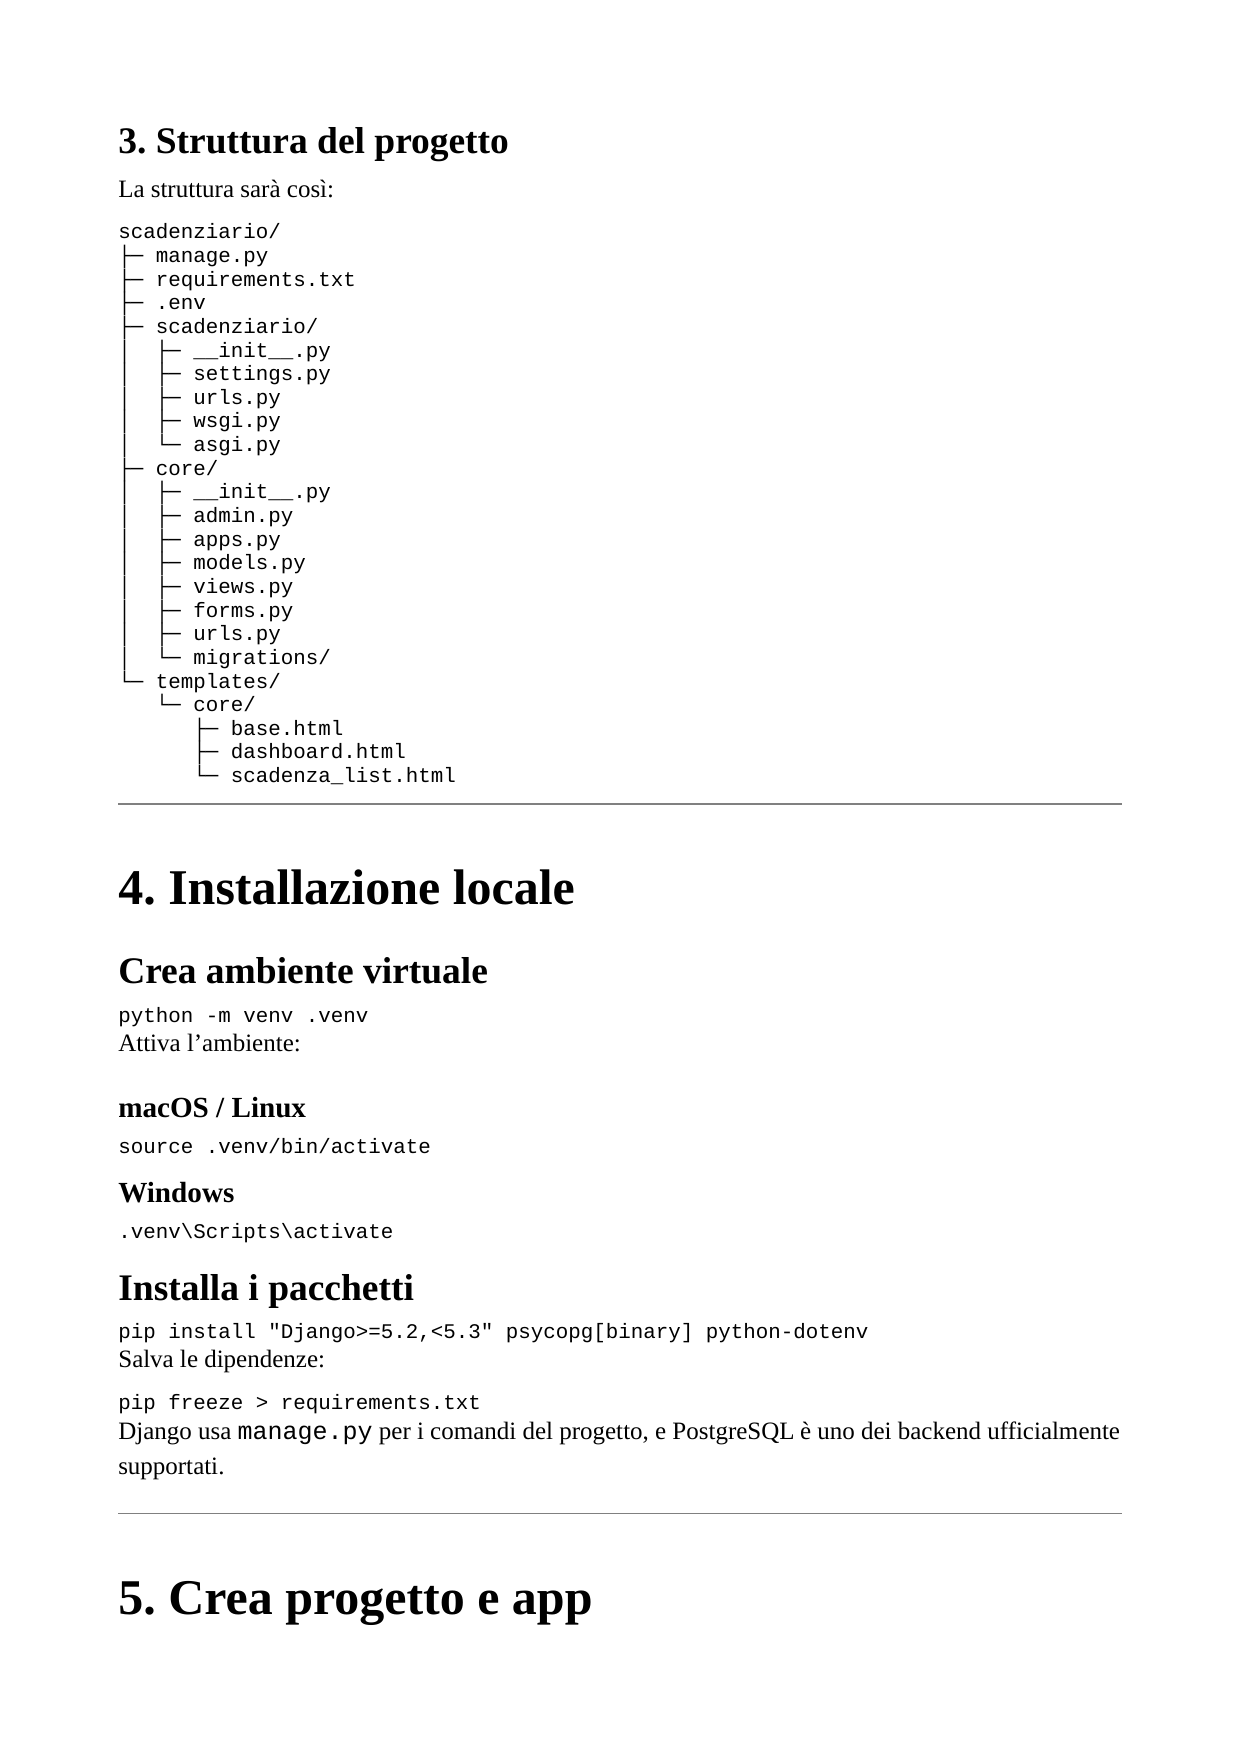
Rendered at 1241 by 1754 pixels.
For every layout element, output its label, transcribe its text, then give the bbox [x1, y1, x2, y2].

text pip install "Django>=5.2,<5.3" psycopg[binary] python-dotenv [118, 1321, 1122, 1344]
subtitle Installa i pacchetti [118, 1265, 1122, 1308]
text │ └─ asgi.py [118, 434, 1122, 458]
text ├─ manage.py [118, 245, 1122, 269]
text │ ├─ urls.py [162, 387, 1122, 411]
text scadenziario/ [118, 221, 1122, 245]
text ├─ base.html [118, 718, 199, 742]
text │ ├─ urls.py [125, 387, 161, 411]
text │ ├─ apps.py [162, 529, 1122, 552]
text ├─ base.html [200, 718, 1122, 742]
text Attiva l’ambiente: [118, 1028, 1122, 1057]
text │ ├─ models.py [118, 552, 1122, 576]
text ├─ requirements.txt [125, 269, 1122, 292]
text La struttura sarà così: [118, 174, 1122, 202]
subtitle 5. Crea progetto e app [118, 1568, 1122, 1625]
text └─ scadenza_list.html [118, 765, 1122, 789]
text ├─ core/ [125, 458, 1122, 481]
text │ ├─ urls.py [118, 623, 1122, 647]
text │ ├─ wsgi.py [118, 411, 1122, 434]
text │ └─ migrations/ [118, 647, 1122, 671]
text Django usa manage.py per i comandi del progetto, e PostgreSQL è uno dei backend ufficialmente supportati. [118, 1416, 1122, 1479]
text Salva le dipendenze: [118, 1344, 1122, 1373]
text ├─ scadenziario/ [125, 316, 1122, 339]
text │ ├─ __init__.py [118, 339, 1122, 363]
text ├─ dashboard.html [118, 742, 1122, 765]
text .venv\Scripts\activate [118, 1221, 1122, 1244]
text python -m venv .venv [118, 1004, 1122, 1028]
text │ ├─ views.py [118, 576, 1122, 600]
text └─ core/ [118, 694, 1122, 718]
text │ ├─ settings.py [118, 363, 1122, 387]
text │ ├─ forms.py [125, 600, 161, 623]
text source .venv/bin/activate [118, 1136, 1122, 1160]
text │ ├─ forms.py [162, 600, 1122, 623]
text pip freeze > requirements.txt [118, 1392, 1122, 1416]
text └─ templates/ [118, 671, 1122, 694]
subtitle 3. Struttura del progetto [118, 118, 1122, 161]
subtitle Windows [118, 1175, 1122, 1208]
text ├─ .env [118, 292, 1122, 316]
text │ ├─ __init__.py [118, 481, 1122, 505]
text │ ├─ admin.py [118, 505, 1122, 529]
subtitle Crea ambiente virtuale [118, 949, 1122, 992]
subtitle macOS / Linux [118, 1090, 1122, 1124]
subtitle 4. Installazione locale [118, 858, 1122, 916]
text │ ├─ apps.py [125, 529, 161, 552]
